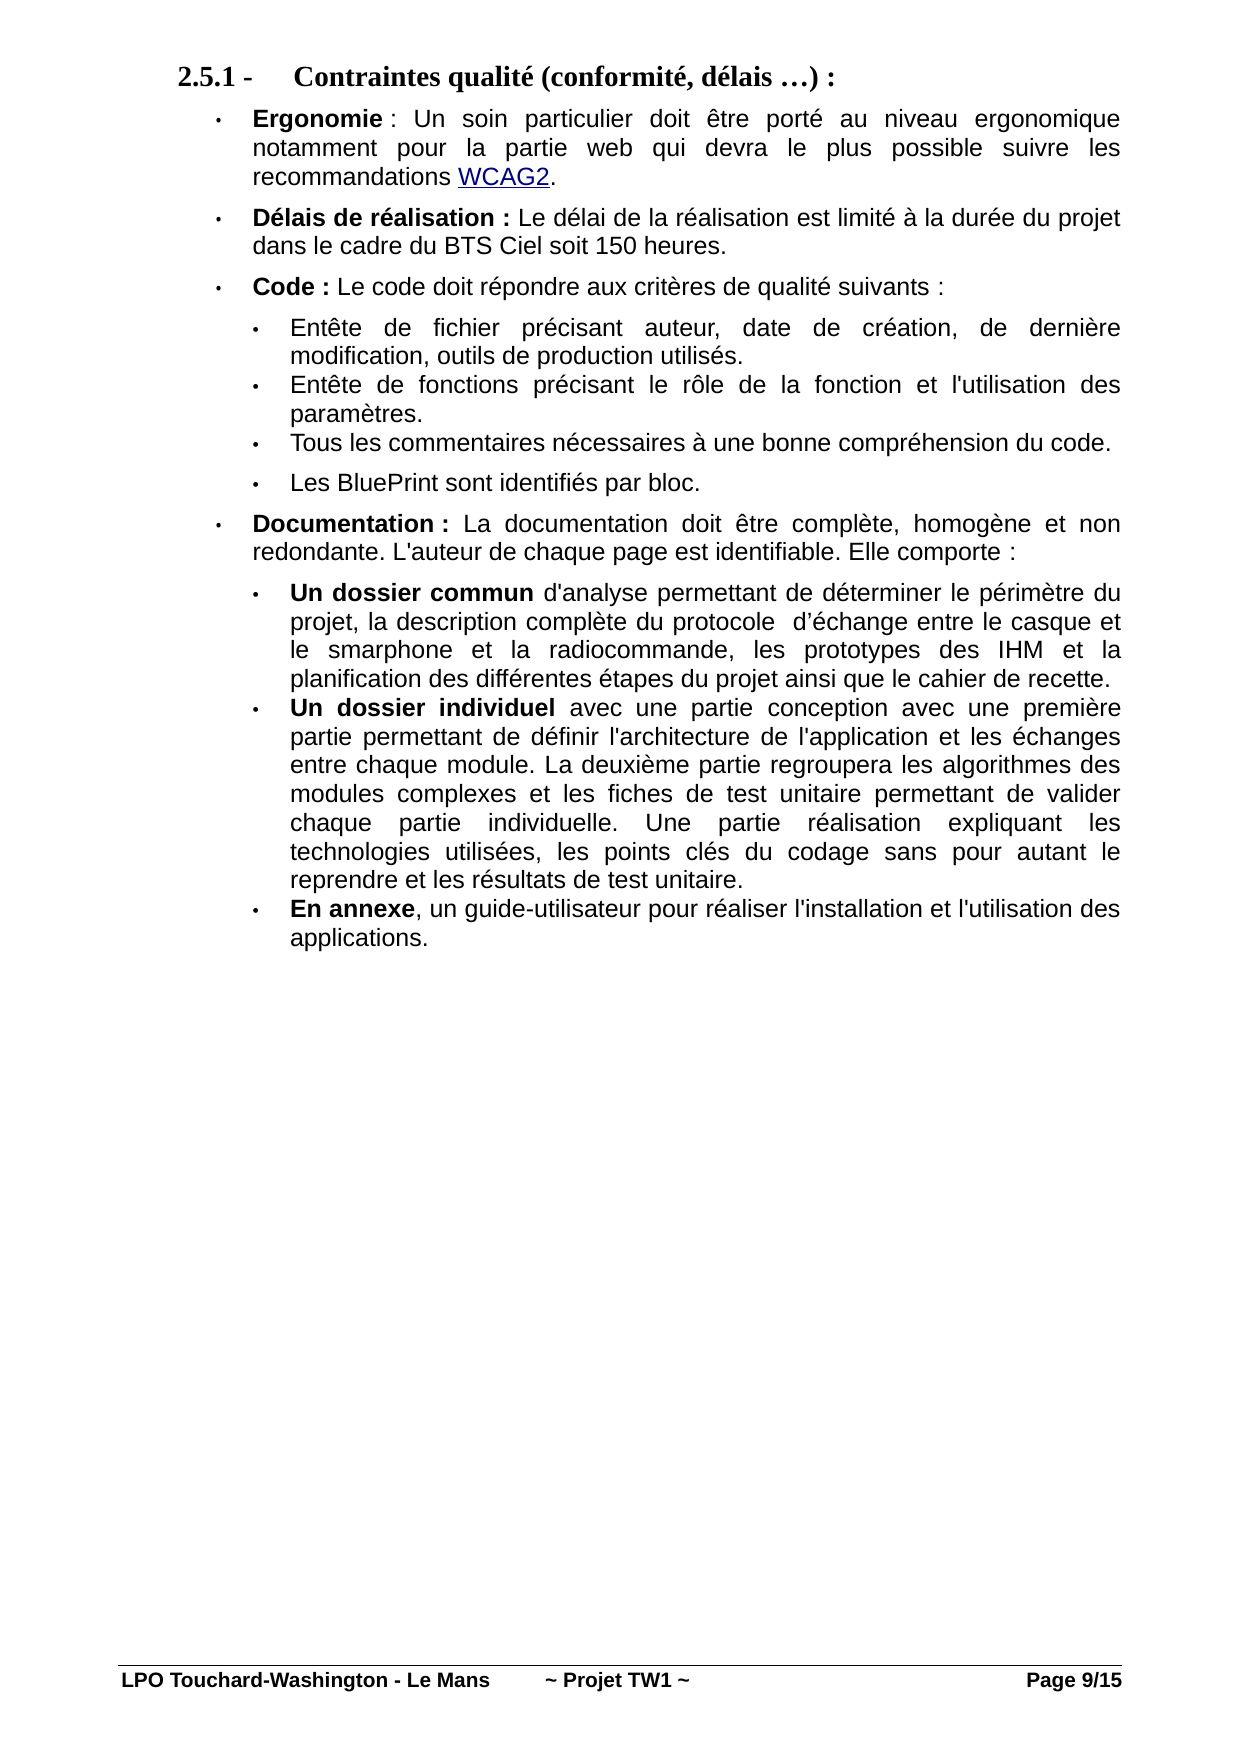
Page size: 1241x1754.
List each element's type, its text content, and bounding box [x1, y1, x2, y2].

list Délais de réalisation : Le délai de la réalisation est limité à la durée du projet dans le cadre du BTS Ciel soit 150 heures. [215, 202, 1122, 260]
list Code : Le code doit répondre aux critères de qualité suivants : [215, 272, 1122, 301]
list Entête de fichier précisant auteur, date de création, de dernière modification, outils de production utilisés. [252, 312, 1122, 370]
list Entête de fonctions précisant le rôle de la fonction et l'utilisation des paramètres. [252, 370, 1122, 427]
list Un dossier commun d'analyse permettant de déterminer le périmètre du projet, la description complète du protocole d’échange entre le casque et le smarphone et la radiocommande, les prototypes des IHM et la planification des différentes étapes du projet ainsi que le cahier de recette. [252, 578, 1122, 693]
list En annexe, un guide-utilisateur pour réaliser l'installation et l'utilisation des applications. [252, 894, 1122, 952]
list Un dossier individuel avec une partie conception avec une première partie permettant de définir l'architecture de l'application et les échanges entre chaque module. La deuxième partie regroupera les algorithmes des modules complexes et les fiches de test unitaire permettant de valider chaque partie individuelle. Une partie réalisation expliquant les technologies utilisées, les points clés du codage sans pour autant le reprendre et les résultats de test unitaire. [252, 693, 1122, 894]
list Tous les commentaires nécessaires à une bonne compréhension du code. [252, 427, 1122, 456]
subtitle Contraintes qualité (conformité, délais …) : [177, 59, 1122, 93]
list Documentation : La documentation doit être complète, homogène et non redondante. L'auteur de chaque page est identifiable. Elle comporte : [215, 508, 1122, 566]
list Ergonomie : Un soin particulier doit être porté au niveau ergonomique notamment pour la partie web qui devra le plus possible suivre les recommandations WCAG2. [215, 104, 1122, 191]
list Les BluePrint sont identifiés par bloc. [252, 468, 1122, 497]
